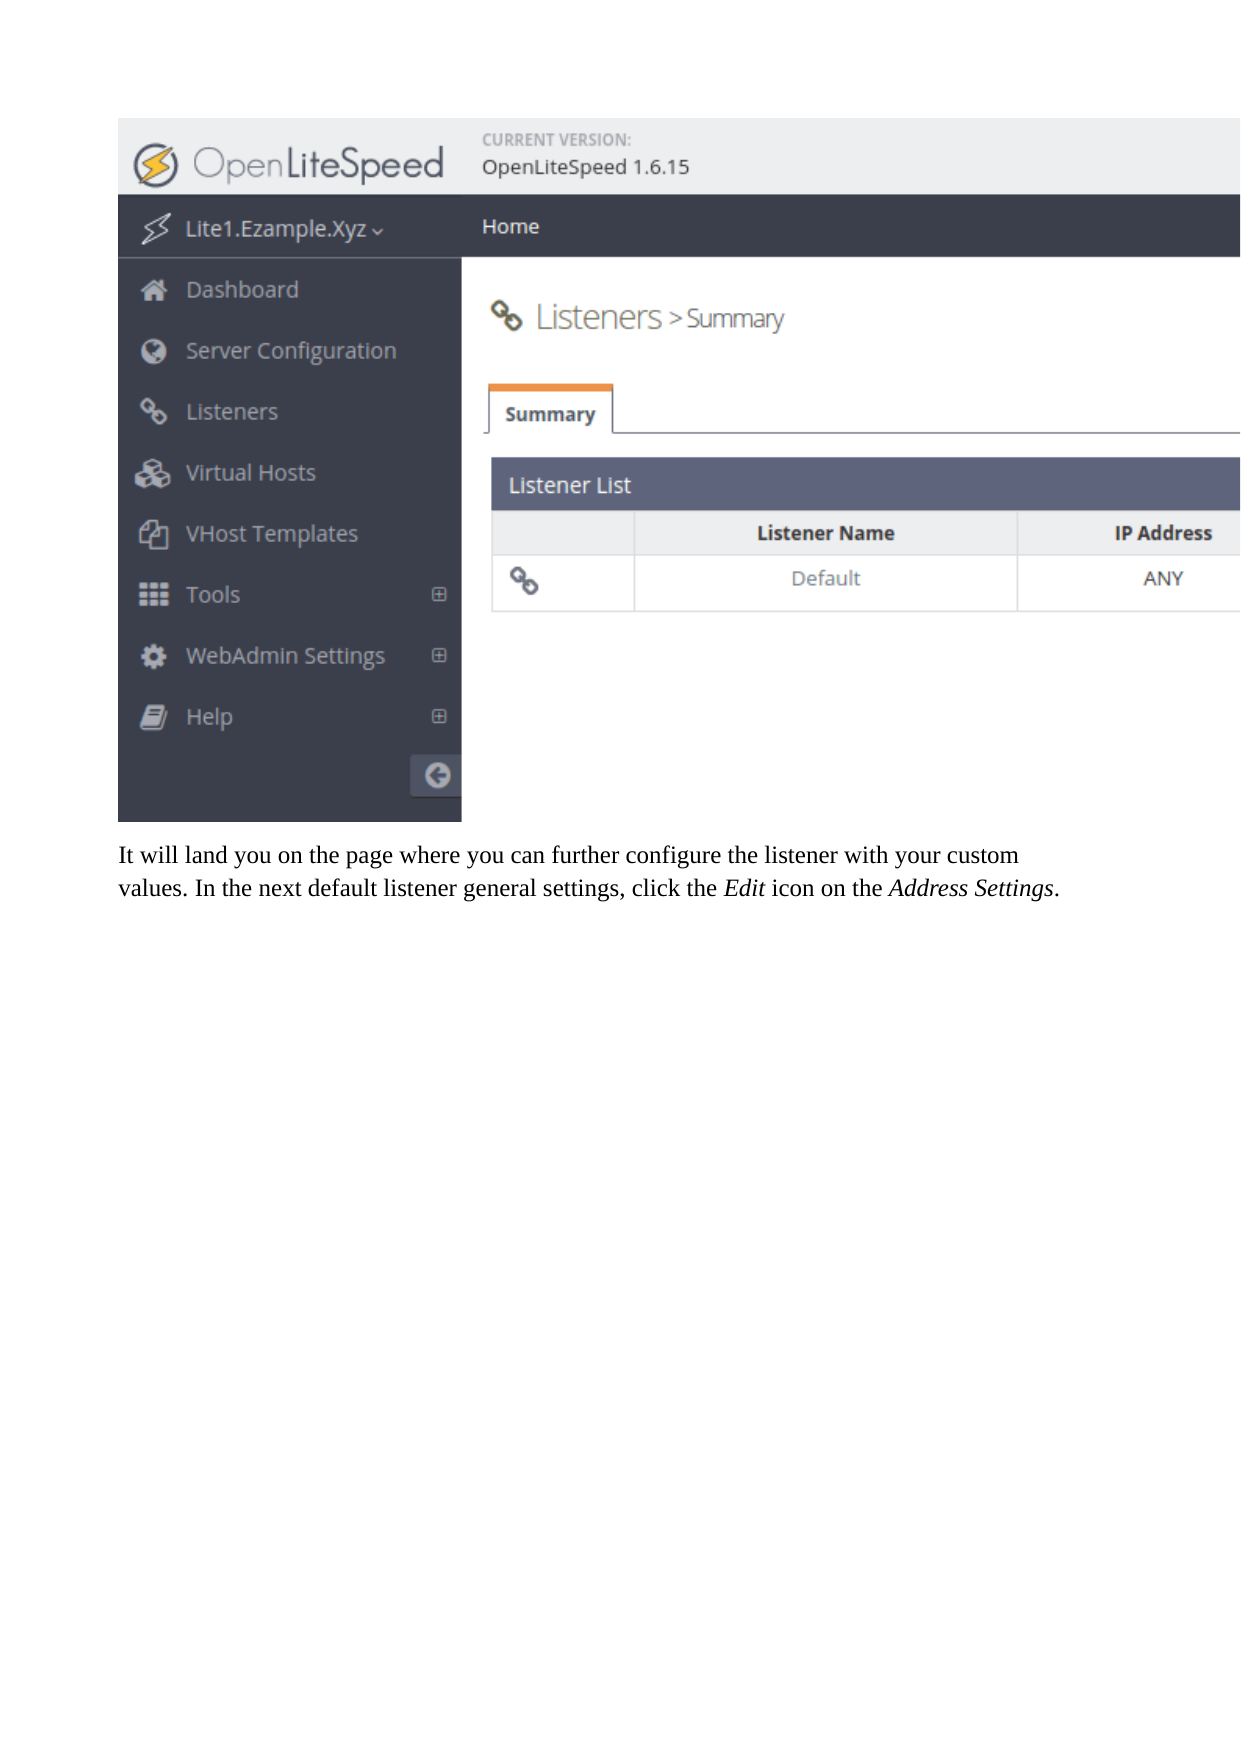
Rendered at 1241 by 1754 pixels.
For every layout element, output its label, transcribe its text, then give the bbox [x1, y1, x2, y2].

picture [118, 118, 1241, 822]
text It will land you on the page where you can further configure the listener with your custom values. In the next default listener general settings, click the Edit icon on the Address Settings. [118, 840, 1122, 902]
